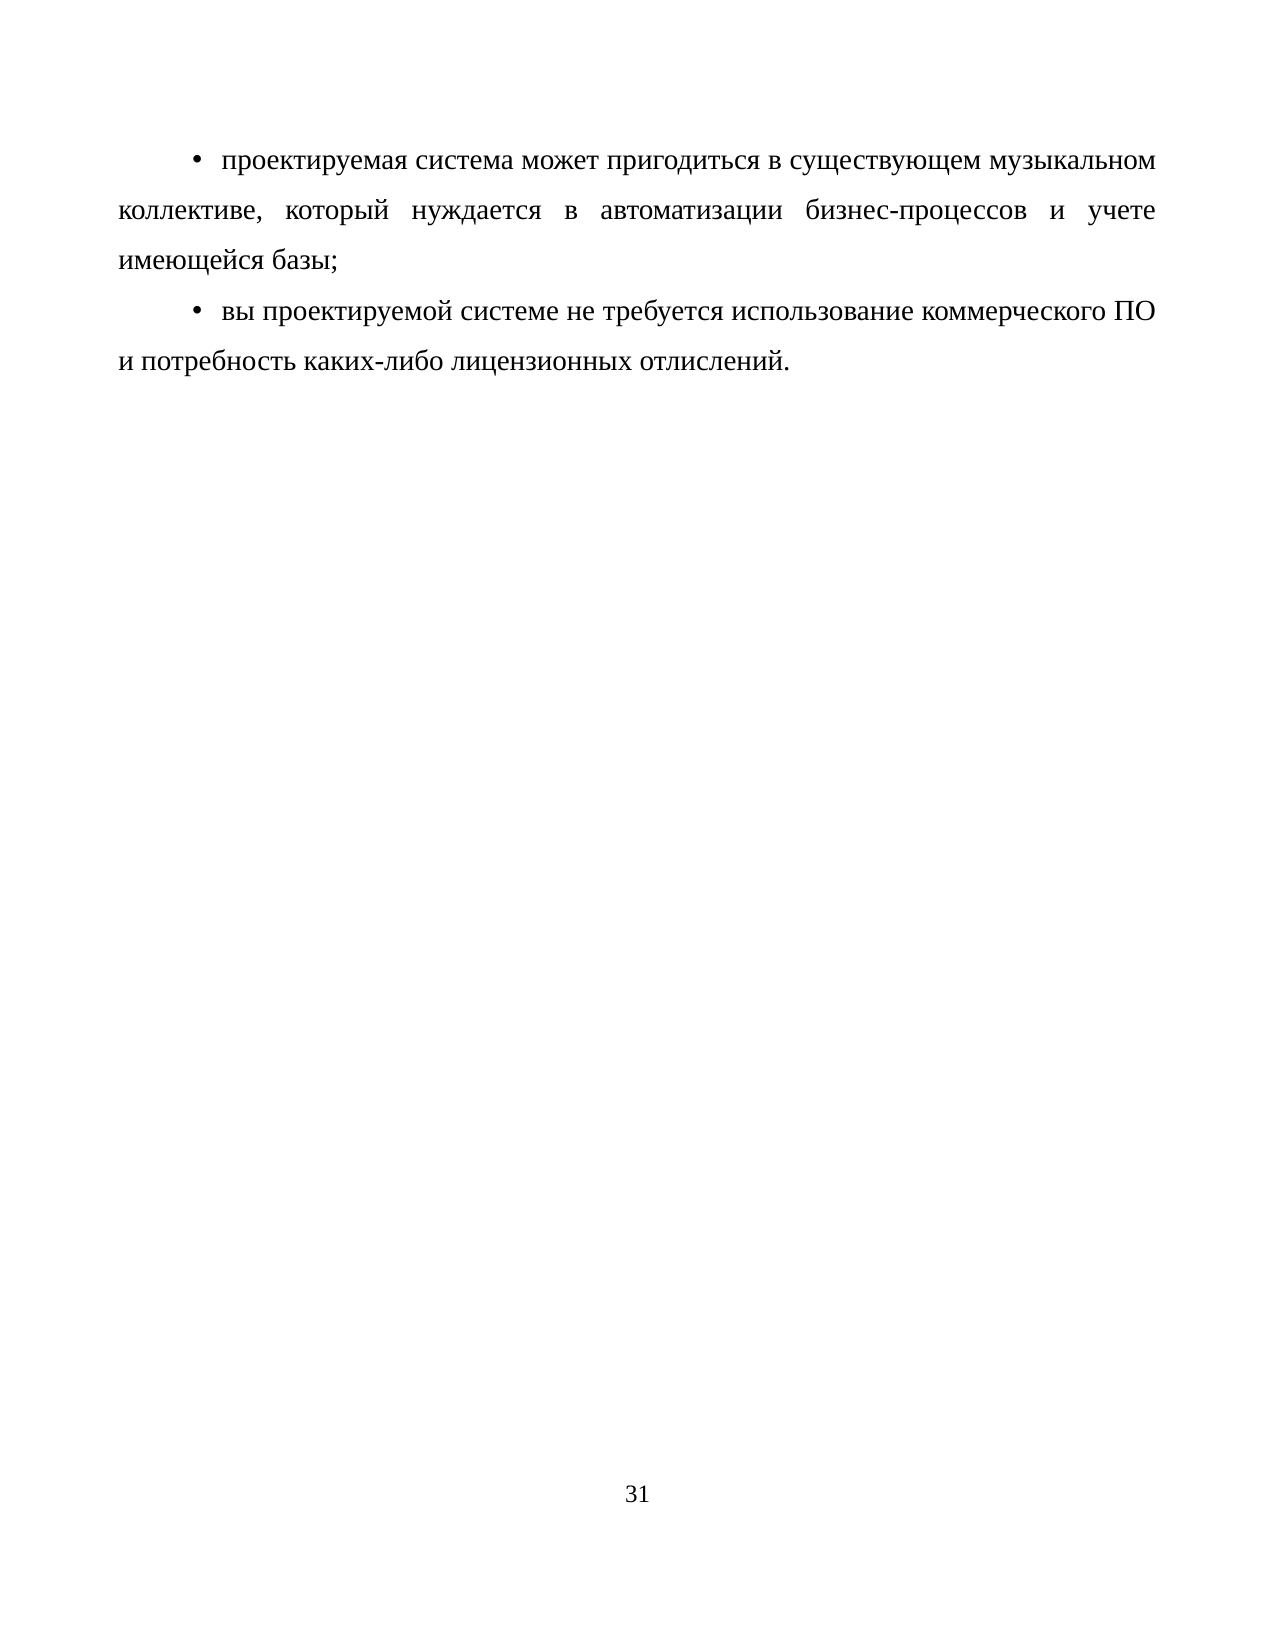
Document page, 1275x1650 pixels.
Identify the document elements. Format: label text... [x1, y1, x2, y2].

list проектируемая система может пригодиться в существующем музыкальном коллективе, который нуждается в автоматизации бизнес-процессов и учете имеющейся базы; [118, 142, 1157, 276]
list вы проектируемой системе не требуется использование коммерческого ПО и потребность каких-либо лицензионных отлислений. [118, 293, 1157, 377]
